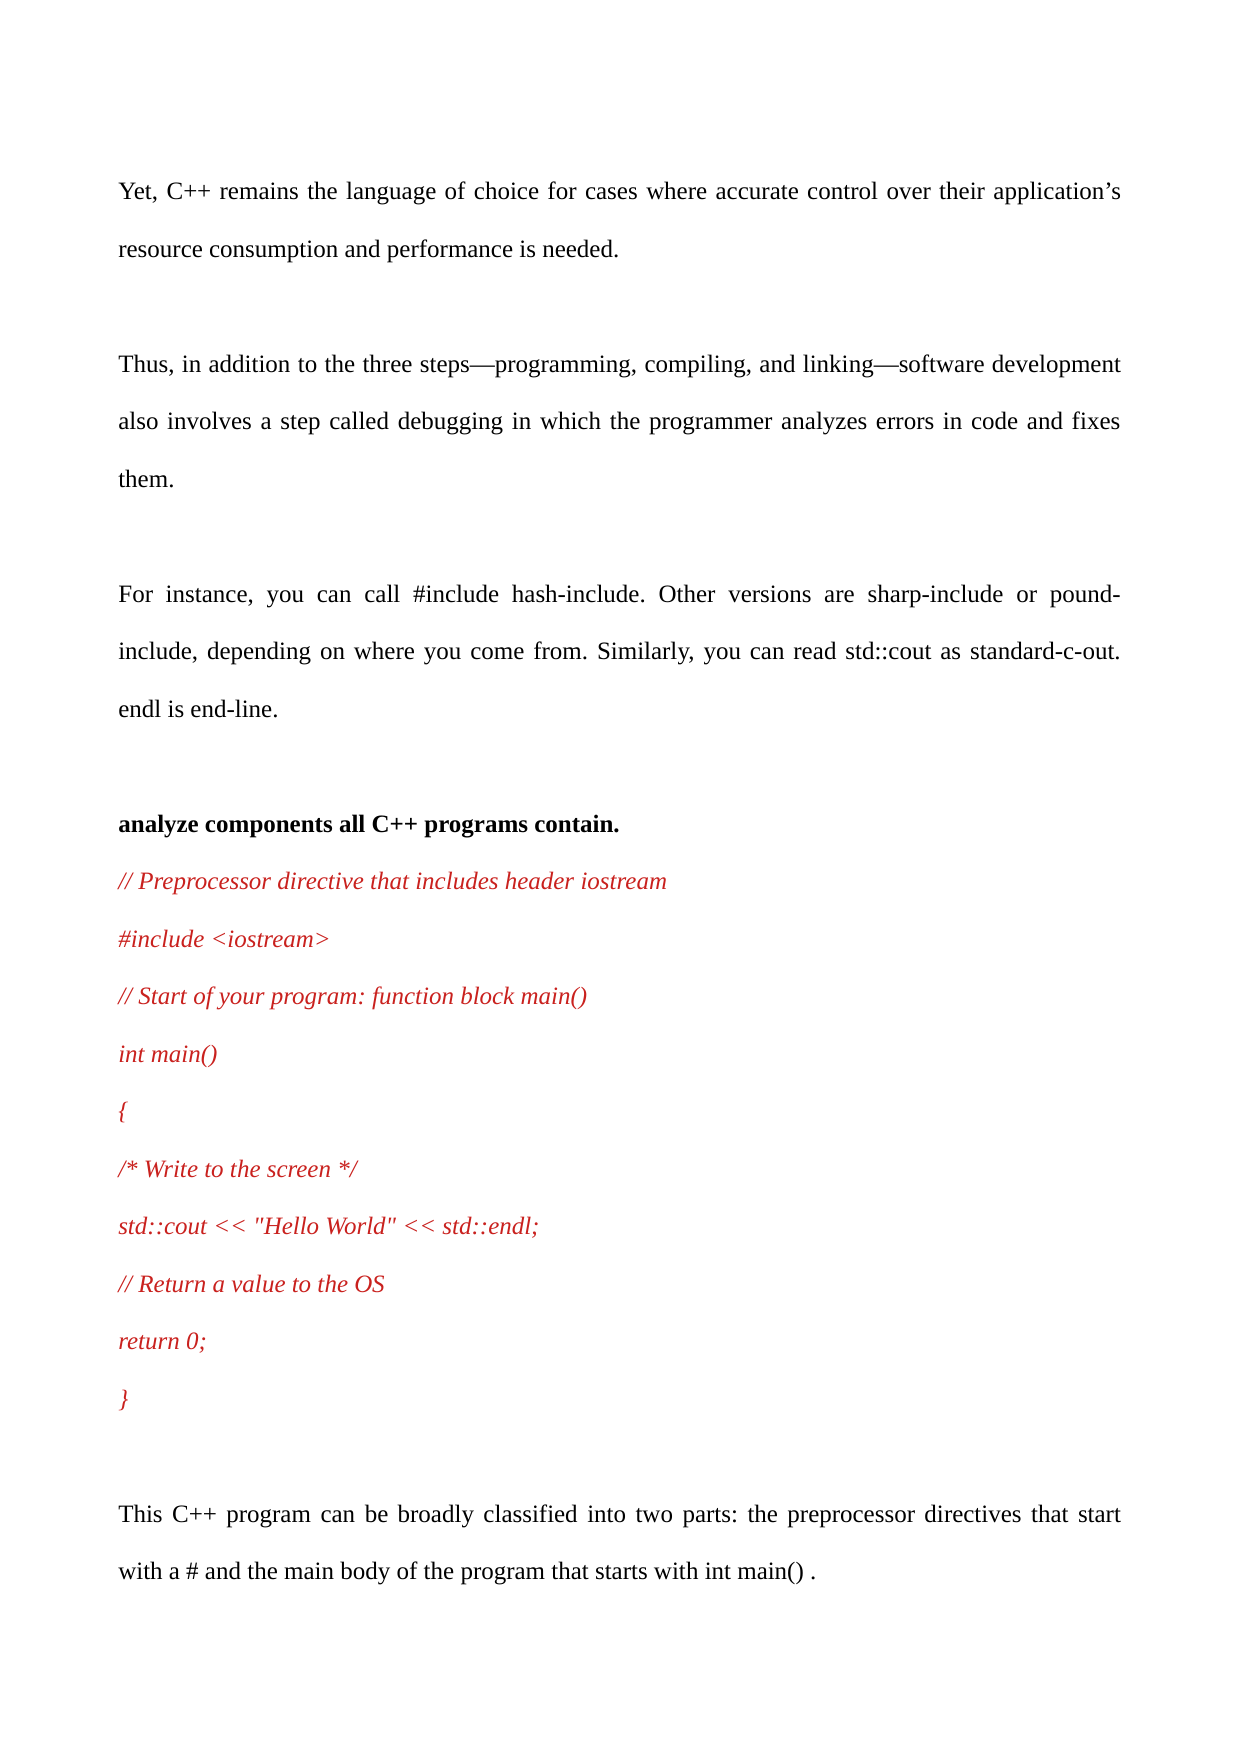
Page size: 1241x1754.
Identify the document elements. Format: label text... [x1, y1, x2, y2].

text } [118, 1384, 1122, 1413]
text Yet, C++ remains the language of choice for cases where accurate control over their application’s resource consumption and performance is needed. [118, 176, 1122, 263]
text /* Write to the screen */ [118, 1154, 1122, 1183]
text This C++ program can be broadly classified into two parts: the preprocessor directives that start with a # and the main body of the program that starts with int main() . [118, 1499, 1122, 1585]
text // Preprocessor directive that includes header iostream [118, 866, 1122, 895]
text // Return a value to the OS [118, 1269, 1122, 1298]
text int main() [118, 1039, 1122, 1068]
text std::cout << "Hello World" << std::endl; [118, 1211, 1122, 1240]
text // Start of your program: function block main() [118, 981, 1122, 1010]
text Thus, in addition to the three steps—programming, compiling, and linking—software development also involves a step called debugging in which the programmer analyzes errors in code and fixes them. [118, 349, 1122, 493]
text analyze components all C++ programs contain. [118, 809, 1122, 838]
text { [118, 1096, 1122, 1125]
text #include <iostream> [118, 924, 1122, 953]
text return 0; [118, 1326, 1122, 1355]
text For instance, you can call #include hash-include. Other versions are sharp-include or pound-include, depending on where you come from. Similarly, you can read std::cout as standard-c-out. endl is end-line. [118, 579, 1122, 723]
